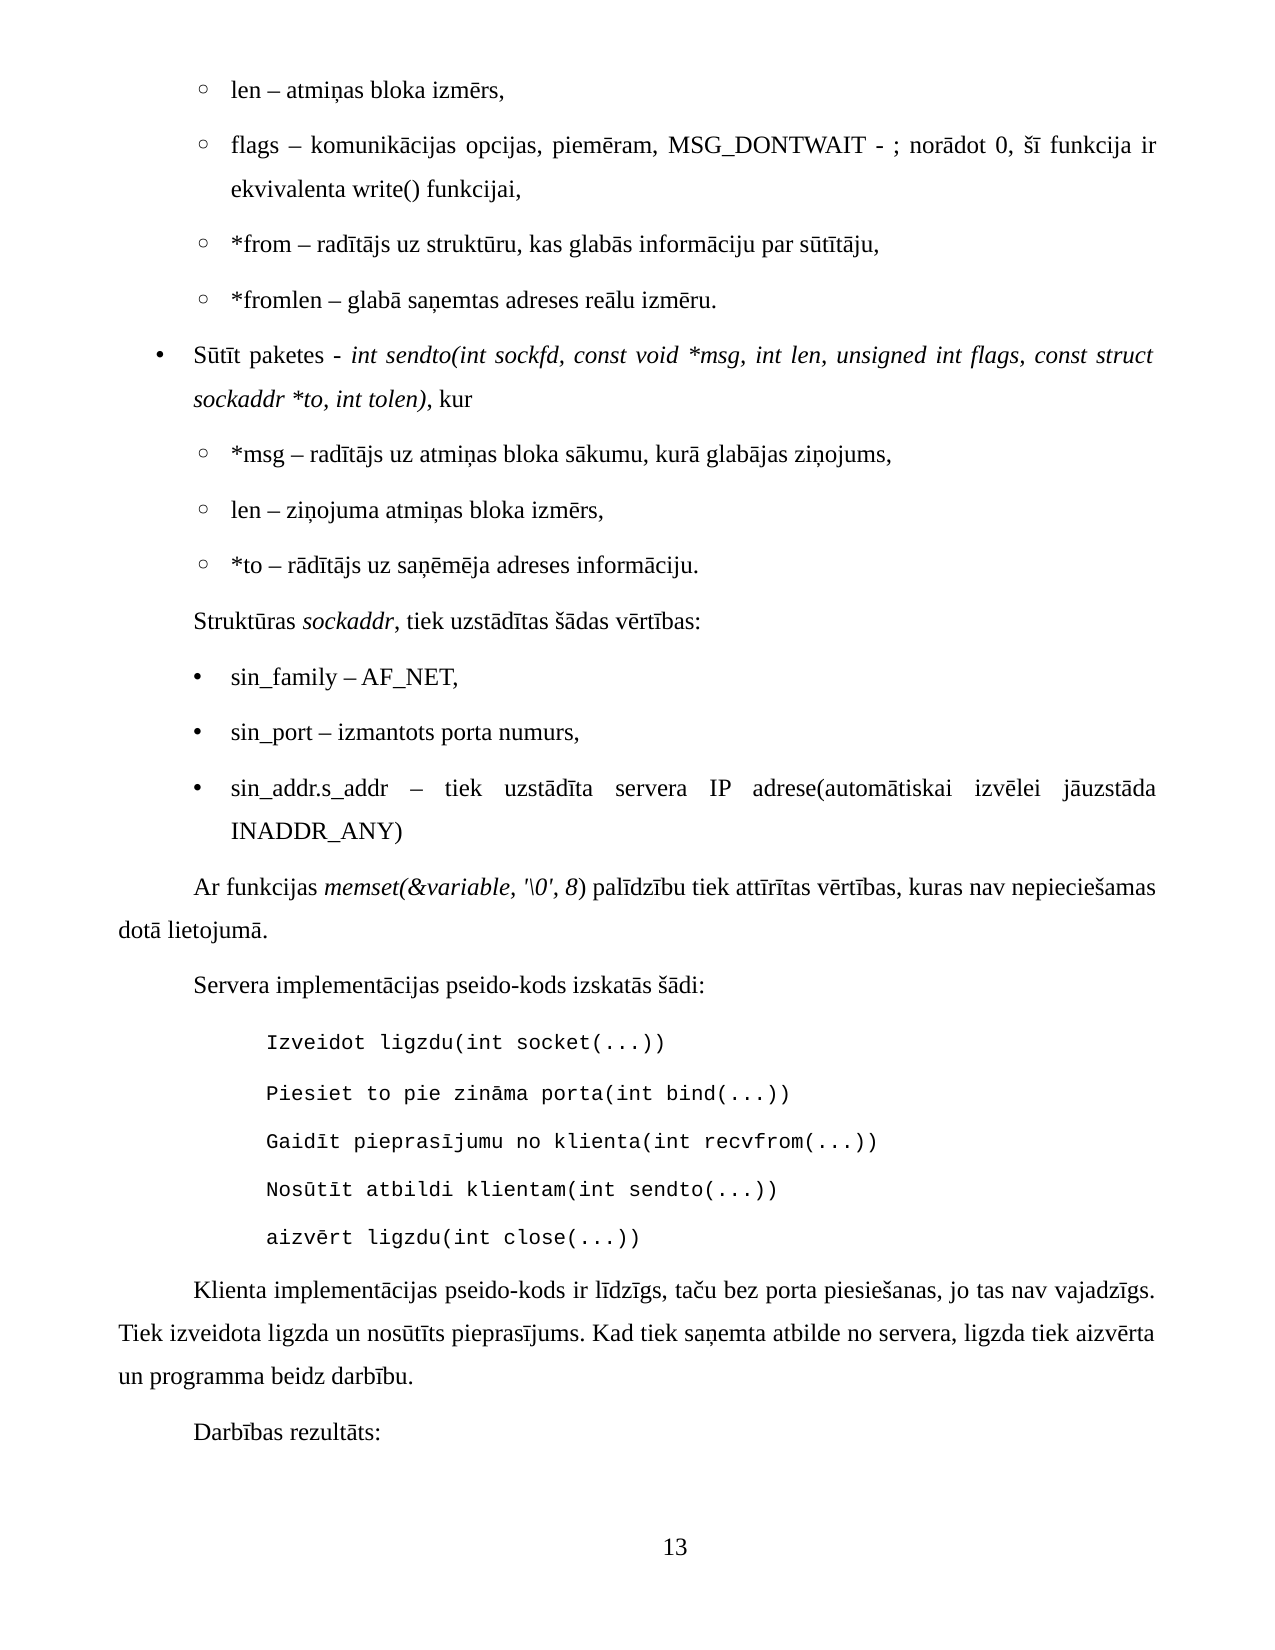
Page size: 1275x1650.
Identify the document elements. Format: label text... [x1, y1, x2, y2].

list sin_port – izmantots porta numurs, [193, 717, 1157, 746]
list len – atmiņas bloka izmērs, [193, 75, 1157, 104]
list flags – komunikācijas opcijas, piemēram, MSG_DONTWAIT - ; norādot 0, šī funkcija ir ekvivalenta write() funkcijai, [193, 131, 1157, 202]
list *from – radītājs uz struktūru, kas glabās informāciju par sūtītāju, [193, 229, 1157, 258]
list sin_addr.s_addr – tiek uzstādīta servera IP adrese(automātiskai izvēlei jāuzstāda INADDR_ANY) [193, 773, 1157, 845]
text Klienta implementācijas pseido-kods ir līdzīgs, taču bez porta piesiešanas, jo tas nav vajadzīgs. Tiek izveidota ligzda un nosūtīts pieprasījums. Kad tiek saņemta atbilde no servera, ligzda tiek aizvērta un programma beidz darbību. [118, 1275, 1157, 1390]
list Sūtīt paketes - int sendto(int sockfd, const void *msg, int len, unsigned int flags, const struct sockaddr *to, int tolen), kur [156, 341, 1157, 412]
text Darbības rezultāts: [118, 1417, 1157, 1445]
text Izveidot ligzdu(int socket(...)) [118, 1026, 1157, 1056]
text aizvērt ligzdu(int close(...)) [118, 1227, 1157, 1251]
text Struktūras sockaddr, tiek uzstādītas šādas vērtības: [118, 606, 1157, 635]
list sin_family – AF_NET, [193, 662, 1157, 691]
list *to – rādītājs uz saņēmēja adreses informāciju. [193, 551, 1157, 579]
text Servera implementācijas pseido-kods izskatās šādi: [118, 971, 1157, 999]
list *msg – radītājs uz atmiņas bloka sākumu, kurā glabājas ziņojums, [193, 439, 1157, 468]
list *fromlen – glabā saņemtas adreses reālu izmēru. [193, 285, 1157, 314]
text Piesiet to pie zināma porta(int bind(...)) [118, 1083, 1157, 1107]
list len – ziņojuma atmiņas bloka izmērs, [193, 495, 1157, 524]
text Nosūtīt atbildi klientam(int sendto(...)) [118, 1179, 1157, 1203]
text Ar funkcijas memset(&variable, '\0', 8) palīdzību tiek attīrītas vērtības, kuras nav nepieciešamas dotā lietojumā. [118, 872, 1157, 944]
text Gaidīt pieprasījumu no klienta(int recvfrom(...)) [118, 1131, 1157, 1155]
